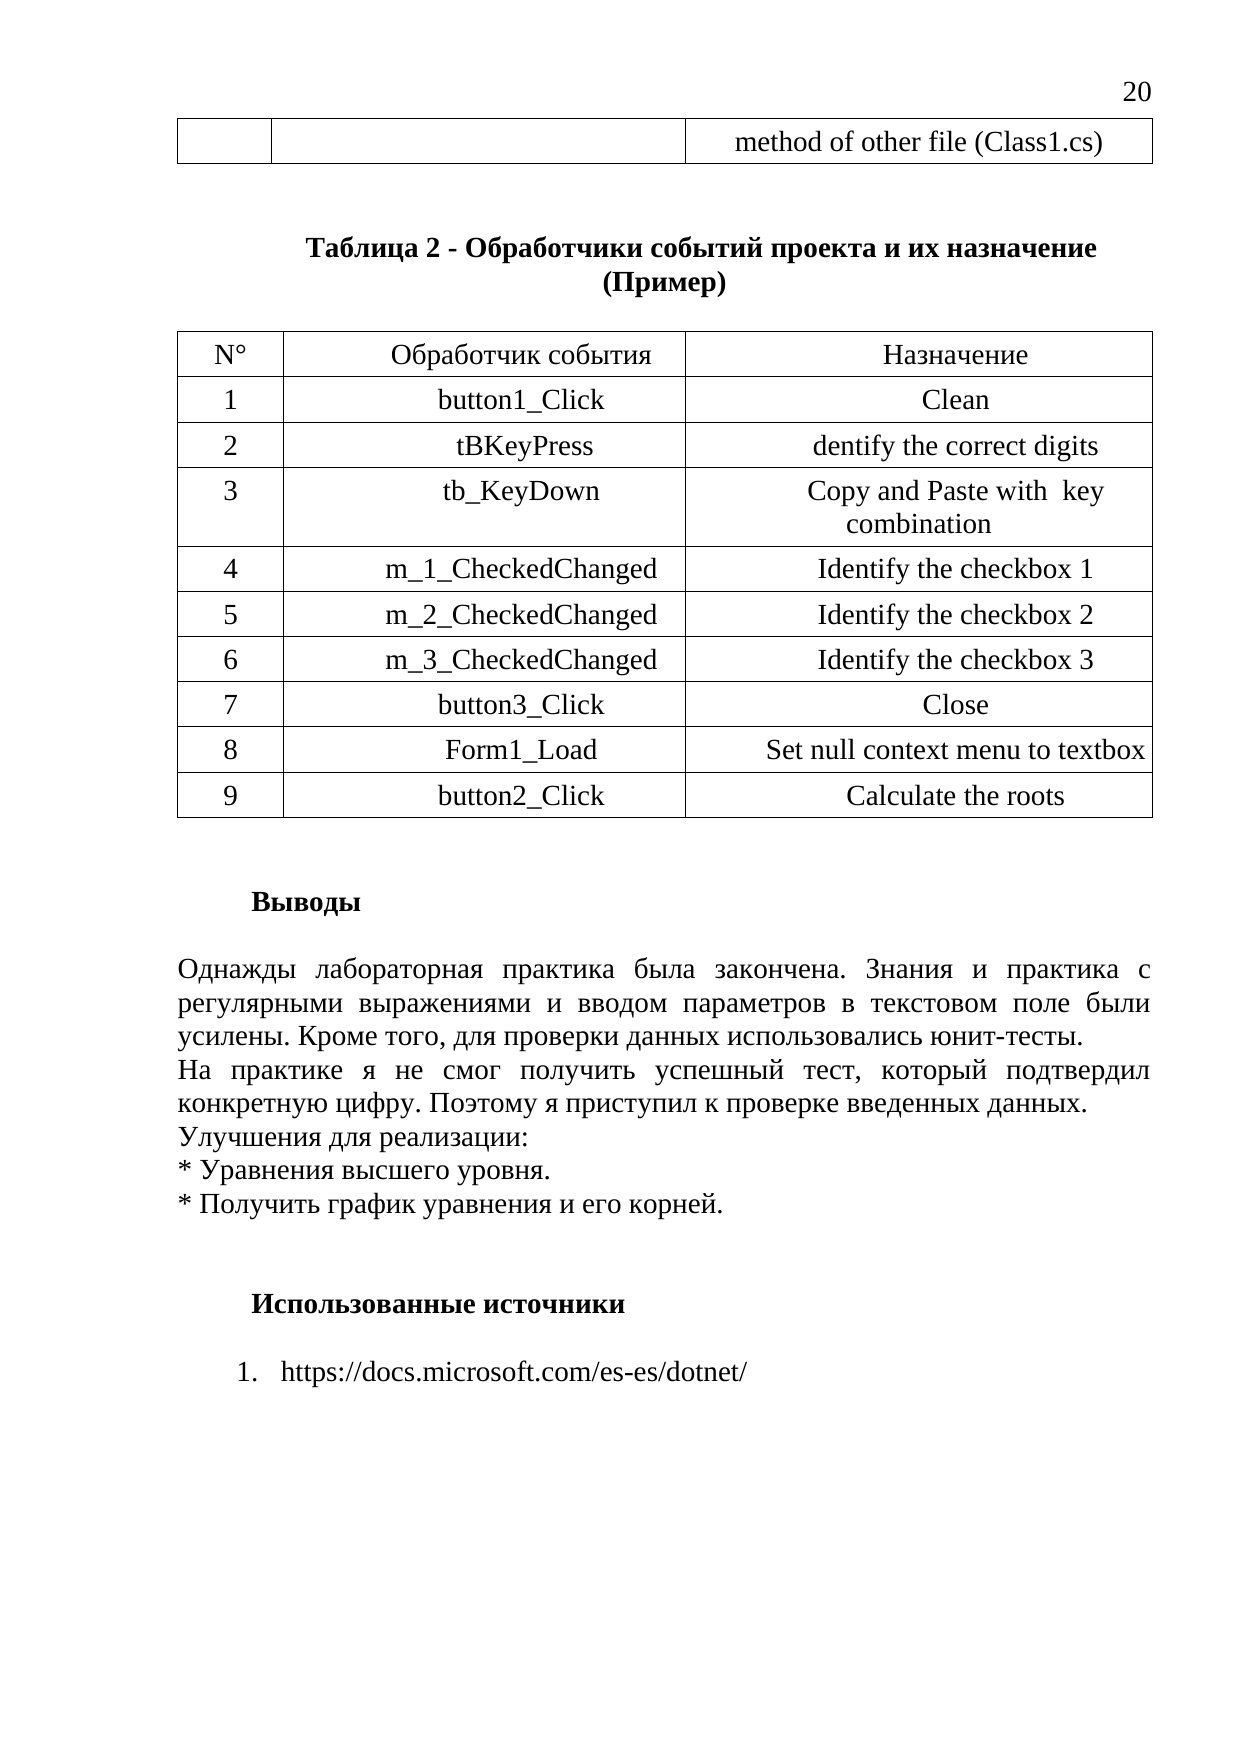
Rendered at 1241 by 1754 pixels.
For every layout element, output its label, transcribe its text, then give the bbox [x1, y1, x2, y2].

table_cell Identify the checkbox 2 [686, 592, 1152, 636]
text * Получить график уравнения и его корней. [177, 1186, 1152, 1219]
table_cell m_2_CheckedChanged [284, 592, 685, 636]
table_cell dentify the correct digits [686, 423, 1152, 467]
text Однажды лабораторная практика была закончена. Знания и практика с регулярными выражениями и вводом параметров в текстовом поле были усилены. Кроме того, для проверки данных использовались юнит-тесты. [177, 951, 1152, 1052]
table_cell button2_Click [284, 773, 685, 817]
table_cell Set null context menu to textbox [686, 727, 1152, 772]
table_cell 6 [178, 637, 283, 681]
text На практике я не смог получить успешный тест, который подтвердил конкретную цифру. Поэтому я приступил к проверке введенных данных. [177, 1052, 1152, 1119]
table_cell Identify the checkbox 3 [686, 637, 1152, 681]
table_cell 1 [178, 377, 283, 422]
table_cell m_3_CheckedChanged [284, 637, 685, 681]
text Таблица 2 - Обработчики событий проекта и их назначение (Пример) [177, 231, 1152, 298]
table_header Назначение [686, 332, 1152, 376]
table_cell m_1_CheckedChanged [284, 547, 685, 591]
table_cell Identify the checkbox 1 [686, 547, 1152, 591]
table_cell 3 [178, 468, 283, 546]
table_header N° [178, 332, 283, 376]
table_cell Form1_Load [284, 727, 685, 772]
table_cell Close [686, 682, 1152, 726]
table_cell Clean [686, 377, 1152, 422]
table_cell [272, 119, 685, 163]
list https://docs.microsoft.com/es-es/dotnet/ [177, 1354, 1152, 1387]
table_cell [178, 119, 271, 163]
table_cell 5 [178, 592, 283, 636]
table_header Обработчик события [284, 332, 685, 376]
table_cell 7 [178, 682, 283, 726]
table_cell 9 [178, 773, 283, 817]
text Улучшения для реализации: [177, 1119, 1152, 1152]
table_cell tb_KeyDown [284, 468, 685, 546]
table_cell Calculate the roots [686, 773, 1152, 817]
table_cell 4 [178, 547, 283, 591]
text * Уравнения высшего уровня. [177, 1152, 1152, 1186]
text Выводы [177, 884, 1152, 918]
table_cell method of other file (Class1.cs) [686, 119, 1152, 163]
table_cell Copy and Paste with key combination [686, 468, 1152, 546]
table_cell button1_Click [284, 377, 685, 422]
text Использованные источники [177, 1287, 1152, 1320]
table_cell button3_Click [284, 682, 685, 726]
table_cell 2 [178, 423, 283, 467]
table_cell 8 [178, 727, 283, 772]
table_cell tBKeyPress [284, 423, 685, 467]
